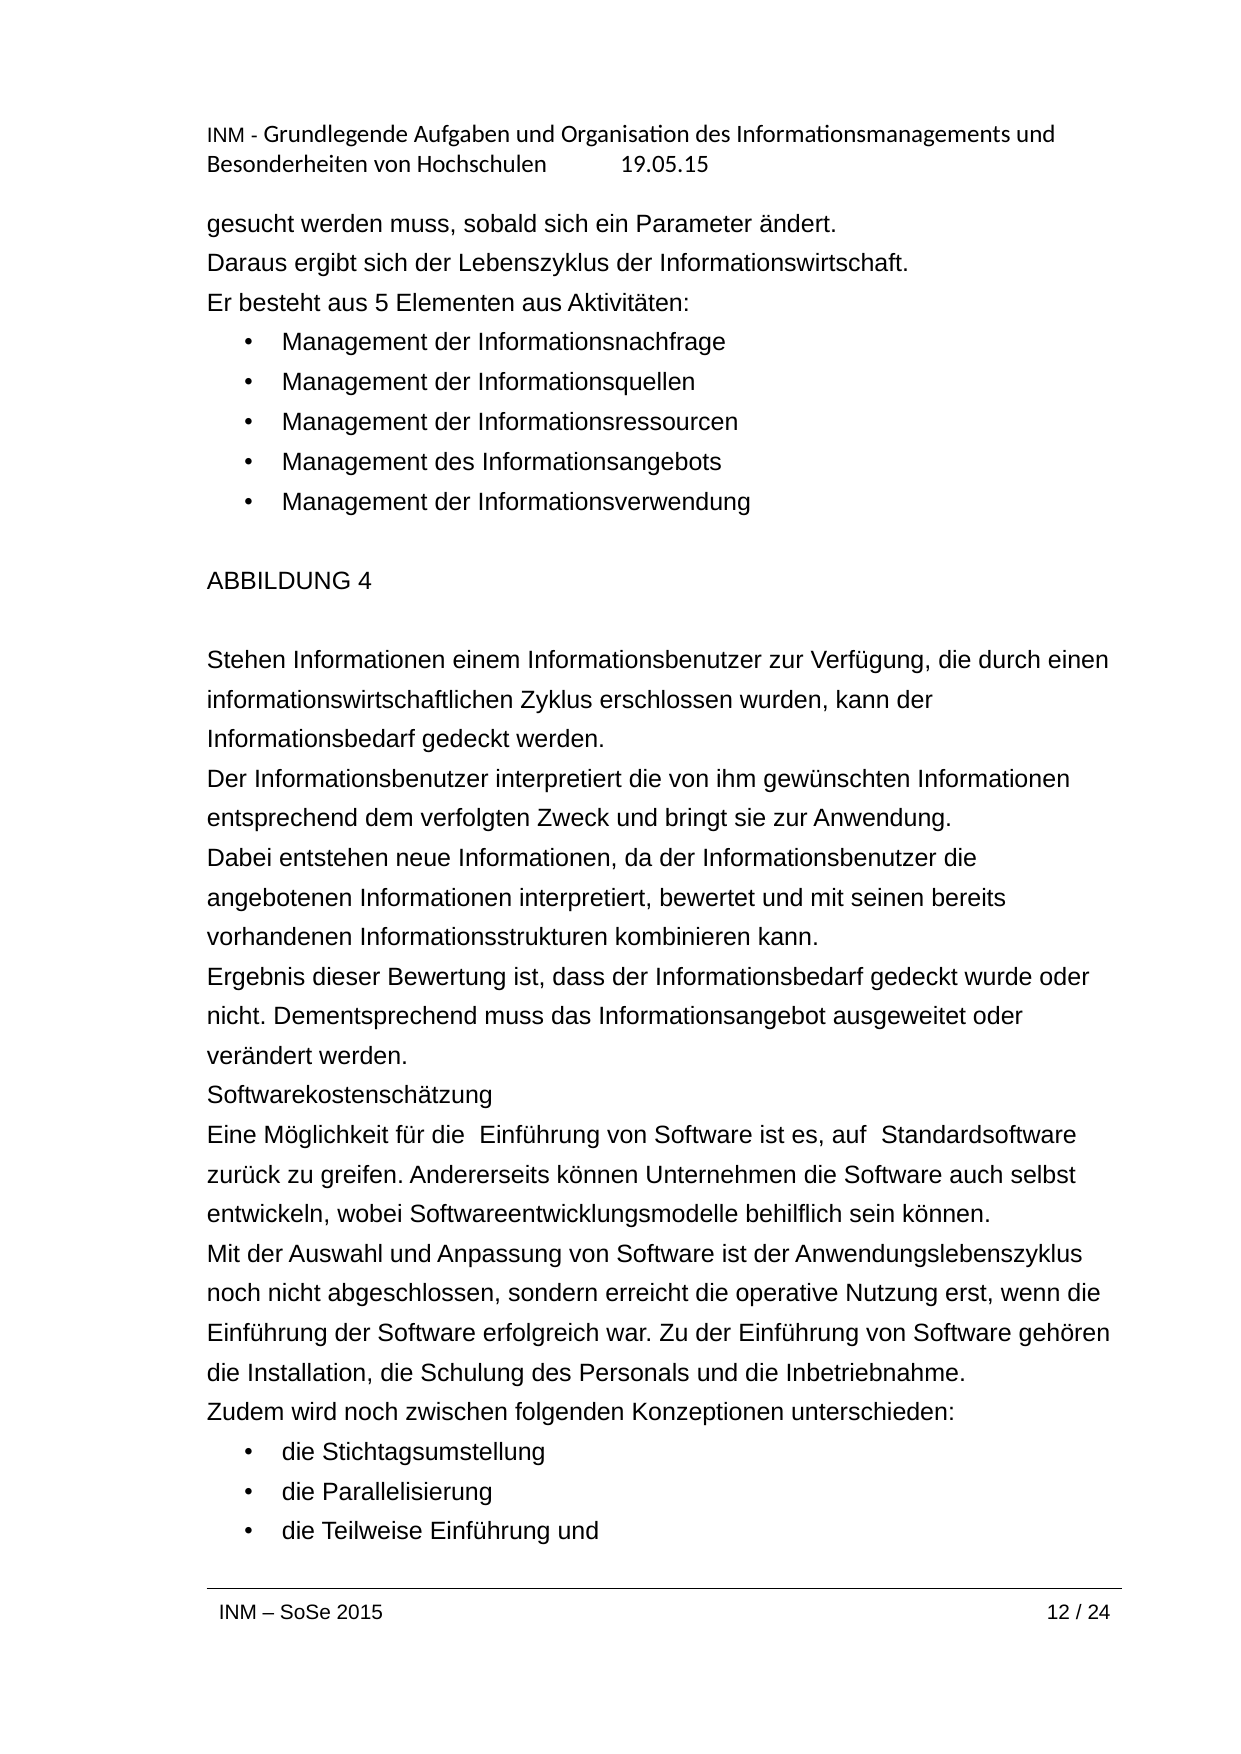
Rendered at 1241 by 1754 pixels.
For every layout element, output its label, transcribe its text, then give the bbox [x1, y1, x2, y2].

text Stehen Informationen einem Informationsbenutzer zur Verfügung, die durch einen informationswirtschaftlichen Zyklus erschlossen wurden, kann der Informationsbedarf gedeckt werden. [207, 645, 1122, 753]
text gesucht werden muss, sobald sich ein Parameter ändert. [207, 209, 1122, 237]
text Dabei entstehen neue Informationen, da der Informationsbenutzer die angebotenen Informationen interpretiert, bewertet und mit seinen bereits vorhandenen Informationsstrukturen kombinieren kann. [207, 843, 1122, 951]
list Management der Informationsressourcen [244, 407, 1122, 436]
text Er besteht aus 5 Elementen aus Aktivitäten: [207, 288, 1122, 317]
text Softwarekostenschätzung [207, 1081, 1122, 1109]
text Eine Möglichkeit für die Einführung von Software ist es, auf Standardsoftware zurück zu greifen. Andererseits können Unternehmen die Software auch selbst entwickeln, wobei Softwareentwicklungsmodelle behilflich sein können. [207, 1120, 1122, 1228]
list Management des Informationsangebots [244, 447, 1122, 476]
text Mit der Auswahl und Anpassung von Software ist der Anwendungslebenszyklus noch nicht abgeschlossen, sondern erreicht die operative Nutzung erst, wenn die Einführung der Software erfolgreich war. Zu der Einführung von Software gehören die Installation, die Schulung des Personals und die Inbetriebnahme. [207, 1239, 1122, 1386]
text Daraus ergibt sich der Lebenszyklus der Informationswirtschaft. [207, 248, 1122, 277]
list die Teilweise Einführung und [244, 1516, 1122, 1545]
text Der Informationsbenutzer interpretiert die von ihm gewünschten Informationen entsprechend dem verfolgten Zweck und bringt sie zur Anwendung. [207, 764, 1122, 832]
list Management der Informationsquellen [244, 367, 1122, 396]
text ABBILDUNG 4 [207, 566, 1122, 595]
text Zudem wird noch zwischen folgenden Konzeptionen unterschieden: [207, 1397, 1122, 1426]
list die Stichtagsumstellung [244, 1437, 1122, 1466]
list Management der Informationsnachfrage [244, 327, 1122, 356]
list die Parallelisierung [244, 1477, 1122, 1505]
list Management der Informationsverwendung [244, 487, 1122, 515]
text Ergebnis dieser Bewertung ist, dass der Informationsbedarf gedeckt wurde oder nicht. Dementsprechend muss das Informationsangebot ausgeweitet oder verändert werden. [207, 962, 1122, 1070]
